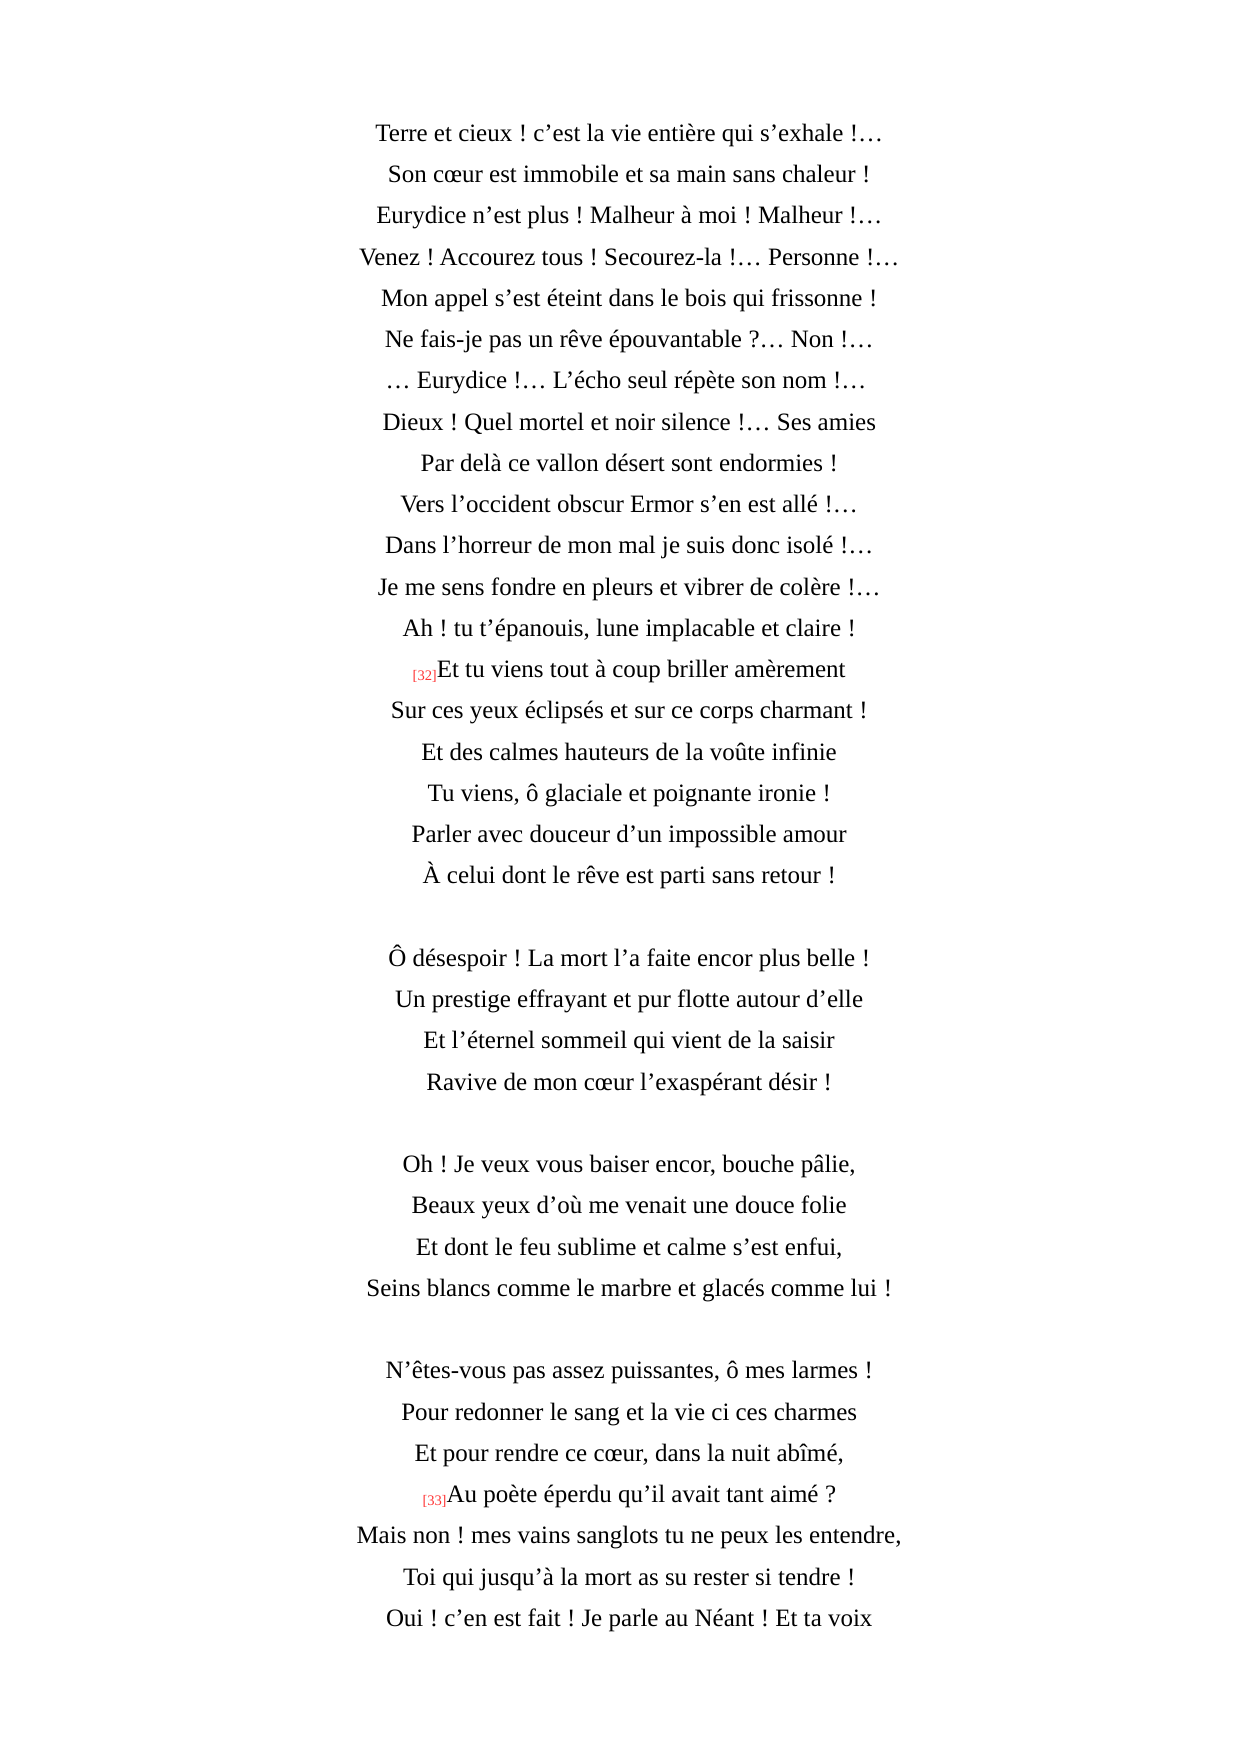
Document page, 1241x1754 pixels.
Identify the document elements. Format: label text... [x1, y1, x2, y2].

text … Eurydice !… L’écho seul répète son nom !… [118, 366, 1122, 394]
text Je me sens fondre en pleurs et vibrer de colère !… [118, 572, 1122, 601]
text Et dont le feu sublime et calme s’est enfui, [118, 1232, 1122, 1261]
text Venez ! Accourez tous ! Secourez-la !… Personne !… [118, 242, 1122, 271]
text Pour redonner le sang et la vie ci ces charmes [118, 1397, 1122, 1426]
text Son cœur est immobile et sa main sans chaleur ! [118, 159, 1122, 188]
text Par delà ce vallon désert sont endormies ! [118, 448, 1122, 477]
text Parler avec douceur d’un impossible amour [118, 819, 1122, 848]
text Mais non ! mes vains sanglots tu ne peux les entendre, [118, 1521, 1122, 1549]
text Oh ! Je veux vous baiser encor, bouche pâlie, [118, 1149, 1122, 1178]
text Ravive de mon cœur l’exaspérant désir ! [118, 1067, 1122, 1096]
text Ô désespoir ! La mort l’a faite encor plus belle ! [118, 943, 1122, 972]
text Et l’éternel sommeil qui vient de la saisir [118, 1026, 1122, 1054]
text N’êtes-vous pas assez puissantes, ô mes larmes ! [118, 1356, 1122, 1384]
text Vers l’occident obscur Ermor s’en est allé !… [118, 489, 1122, 518]
text Beaux yeux d’où me venait une douce folie [118, 1191, 1122, 1219]
text Mon appel s’est éteint dans le bois qui frissonne ! [118, 283, 1122, 312]
text Seins blancs comme le marbre et glacés comme lui ! [118, 1273, 1122, 1302]
text Oui ! c’en est fait ! Je parle au Néant ! Et ta voix [118, 1603, 1122, 1632]
text Ah ! tu t’épanouis, lune implacable et claire ! [118, 613, 1122, 642]
text Et pour rendre ce cœur, dans la nuit abîmé, [118, 1438, 1122, 1467]
text À celui dont le rêve est parti sans retour ! [118, 861, 1122, 889]
text Toi qui jusqu’à la mort as su rester si tendre ! [118, 1562, 1122, 1591]
text Tu viens, ô glaciale et poignante ironie ! [118, 778, 1122, 807]
text Dans l’horreur de mon mal je suis donc isolé !… [118, 531, 1122, 559]
text Sur ces yeux éclipsés et sur ce corps charmant ! [118, 696, 1122, 724]
text Et des calmes hauteurs de la voûte infinie [118, 737, 1122, 766]
text Un prestige effrayant et pur flotte autour d’elle [118, 984, 1122, 1013]
text Eurydice n’est plus ! Malheur à moi ! Malheur !… [118, 201, 1122, 229]
text Dieux ! Quel mortel et noir silence !… Ses amies [118, 407, 1122, 436]
text [33]Au poète éperdu qu’il avait tant aimé ? [118, 1479, 1122, 1508]
text Terre et cieux ! c’est la vie entière qui s’exhale !… [118, 118, 1122, 147]
text Ne fais-je pas un rêve épouvantable ?… Non !… [118, 324, 1122, 353]
text [32]Et tu viens tout à coup briller amèrement [118, 654, 1122, 683]
